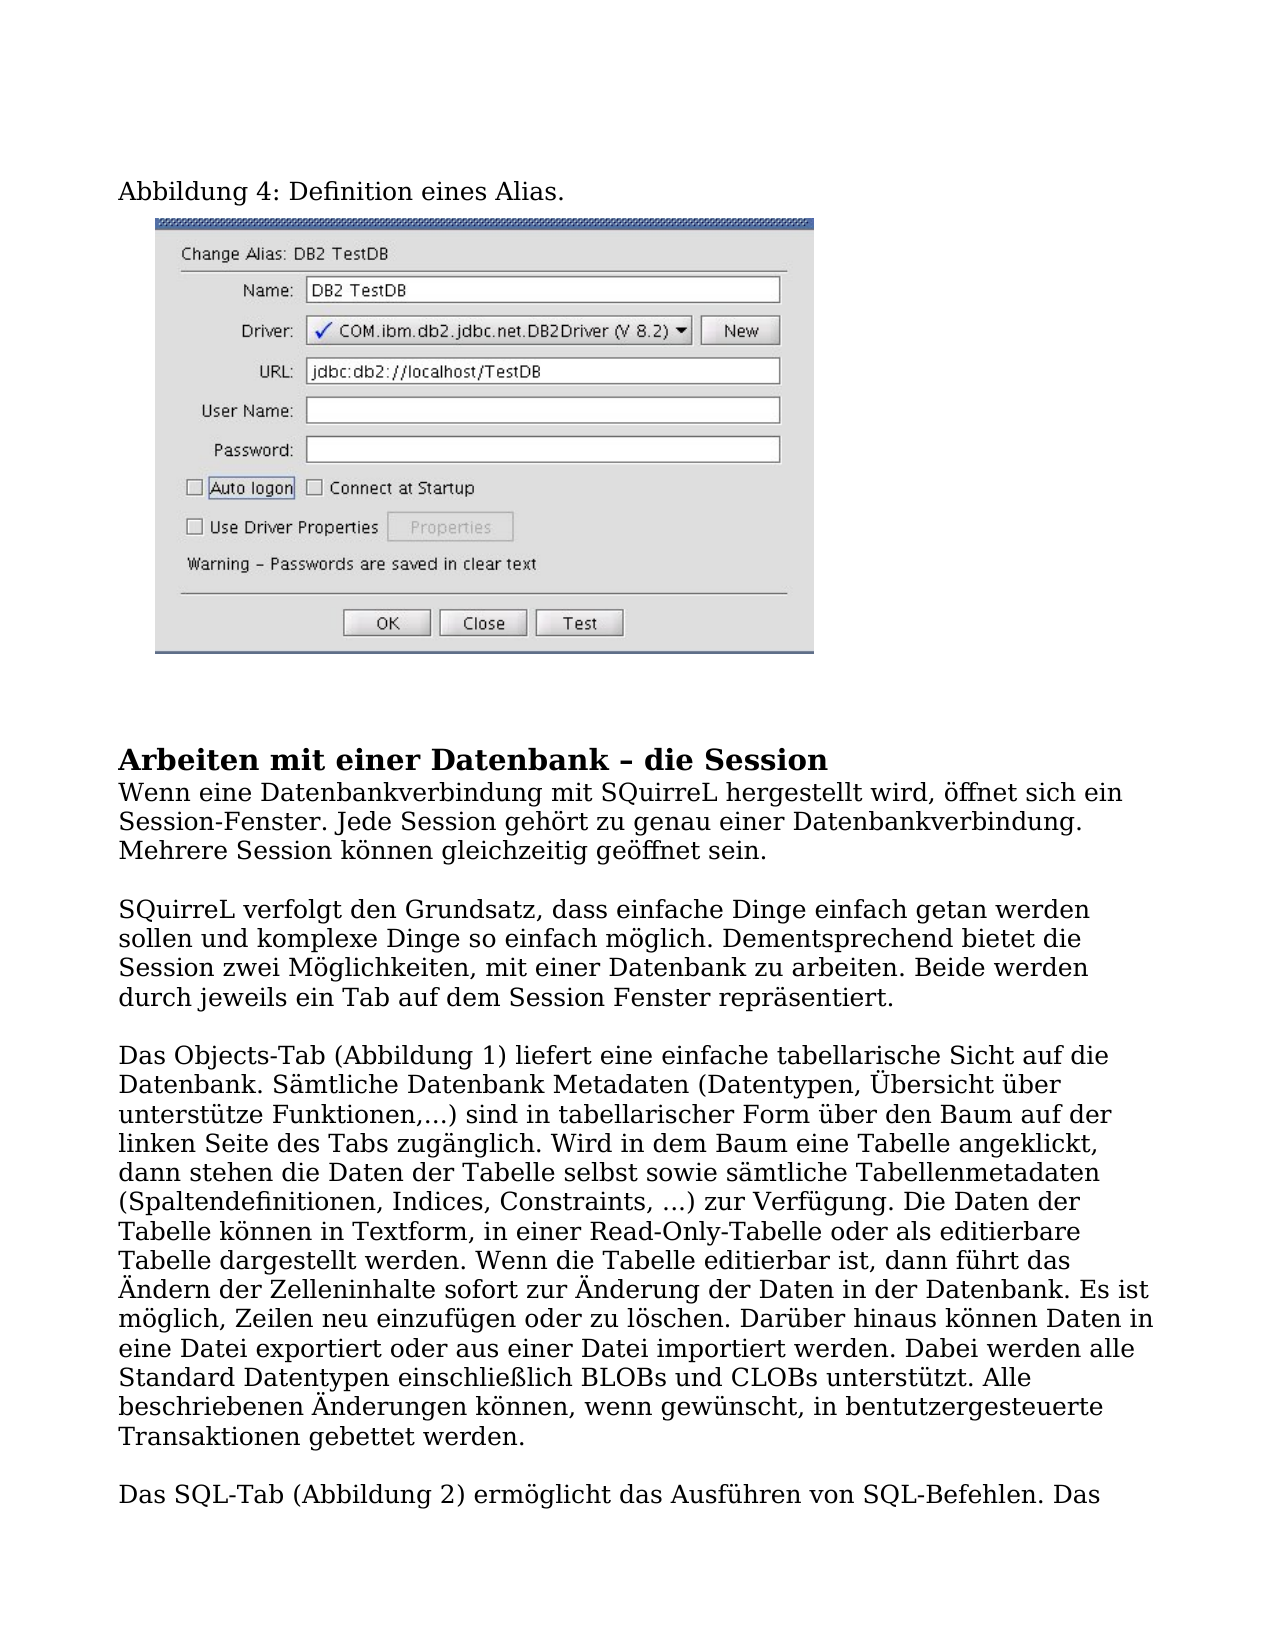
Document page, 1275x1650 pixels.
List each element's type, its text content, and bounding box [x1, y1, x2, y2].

text Das Objects-Tab (Abbildung 1) liefert eine einfache tabellarische Sicht auf die Datenbank. Sämtliche Datenbank Metadaten (Datentypen, Übersicht über unterstütze Funktionen,...) sind in tabellarischer Form über den Baum auf der linken Seite des Tabs zugänglich. Wird in dem Baum eine Tabelle angeklickt, dann stehen die Daten der Tabelle selbst sowie sämtliche Tabellenmetadaten (Spaltendefinitionen, Indices, Constraints, ...) zur Verfügung. Die Daten der Tabelle können in Textform, in einer Read-Only-Tabelle oder als editierbare Tabelle dargestellt werden. Wenn die Tabelle editierbar ist, dann führt das Ändern der Zelleninhalte sofort zur Änderung der Daten in der Datenbank. Es ist möglich, Zeilen neu einzufügen oder zu löschen. Darüber hinaus können Daten in eine Datei exportiert oder aus einer Datei importiert werden. Dabei werden alle Standard Datentypen einschließlich BLOBs und CLOBs unterstützt. Alle beschriebenen Änderungen können, wenn gewünscht, in bentutzergesteuerte Transaktionen gebettet werden. [118, 1041, 1157, 1451]
text Das SQL-Tab (Abbildung 2) ermöglicht das Ausführen von SQL-Befehlen. Das [118, 1480, 1157, 1509]
text Arbeiten mit einer Datenbank – die Session [118, 743, 1157, 778]
text Wenn eine Datenbankverbindung mit SQuirreL hergestellt wird, öffnet sich ein Session-Fenster. Jede Session gehört zu genau einer Datenbankverbindung. Mehrere Session können gleichzeitig geöffnet sein. [118, 778, 1157, 866]
picture [155, 218, 814, 654]
text SQuirreL verfolgt den Grundsatz, dass einfache Dinge einfach getan werden sollen und komplexe Dinge so einfach möglich. Dementsprechend bietet die Session zwei Möglichkeiten, mit einer Datenbank zu arbeiten. Beide werden durch jeweils ein Tab auf dem Session Fenster repräsentiert. [118, 895, 1157, 1012]
text Abbildung 4: Definition eines Alias. [118, 177, 1157, 206]
